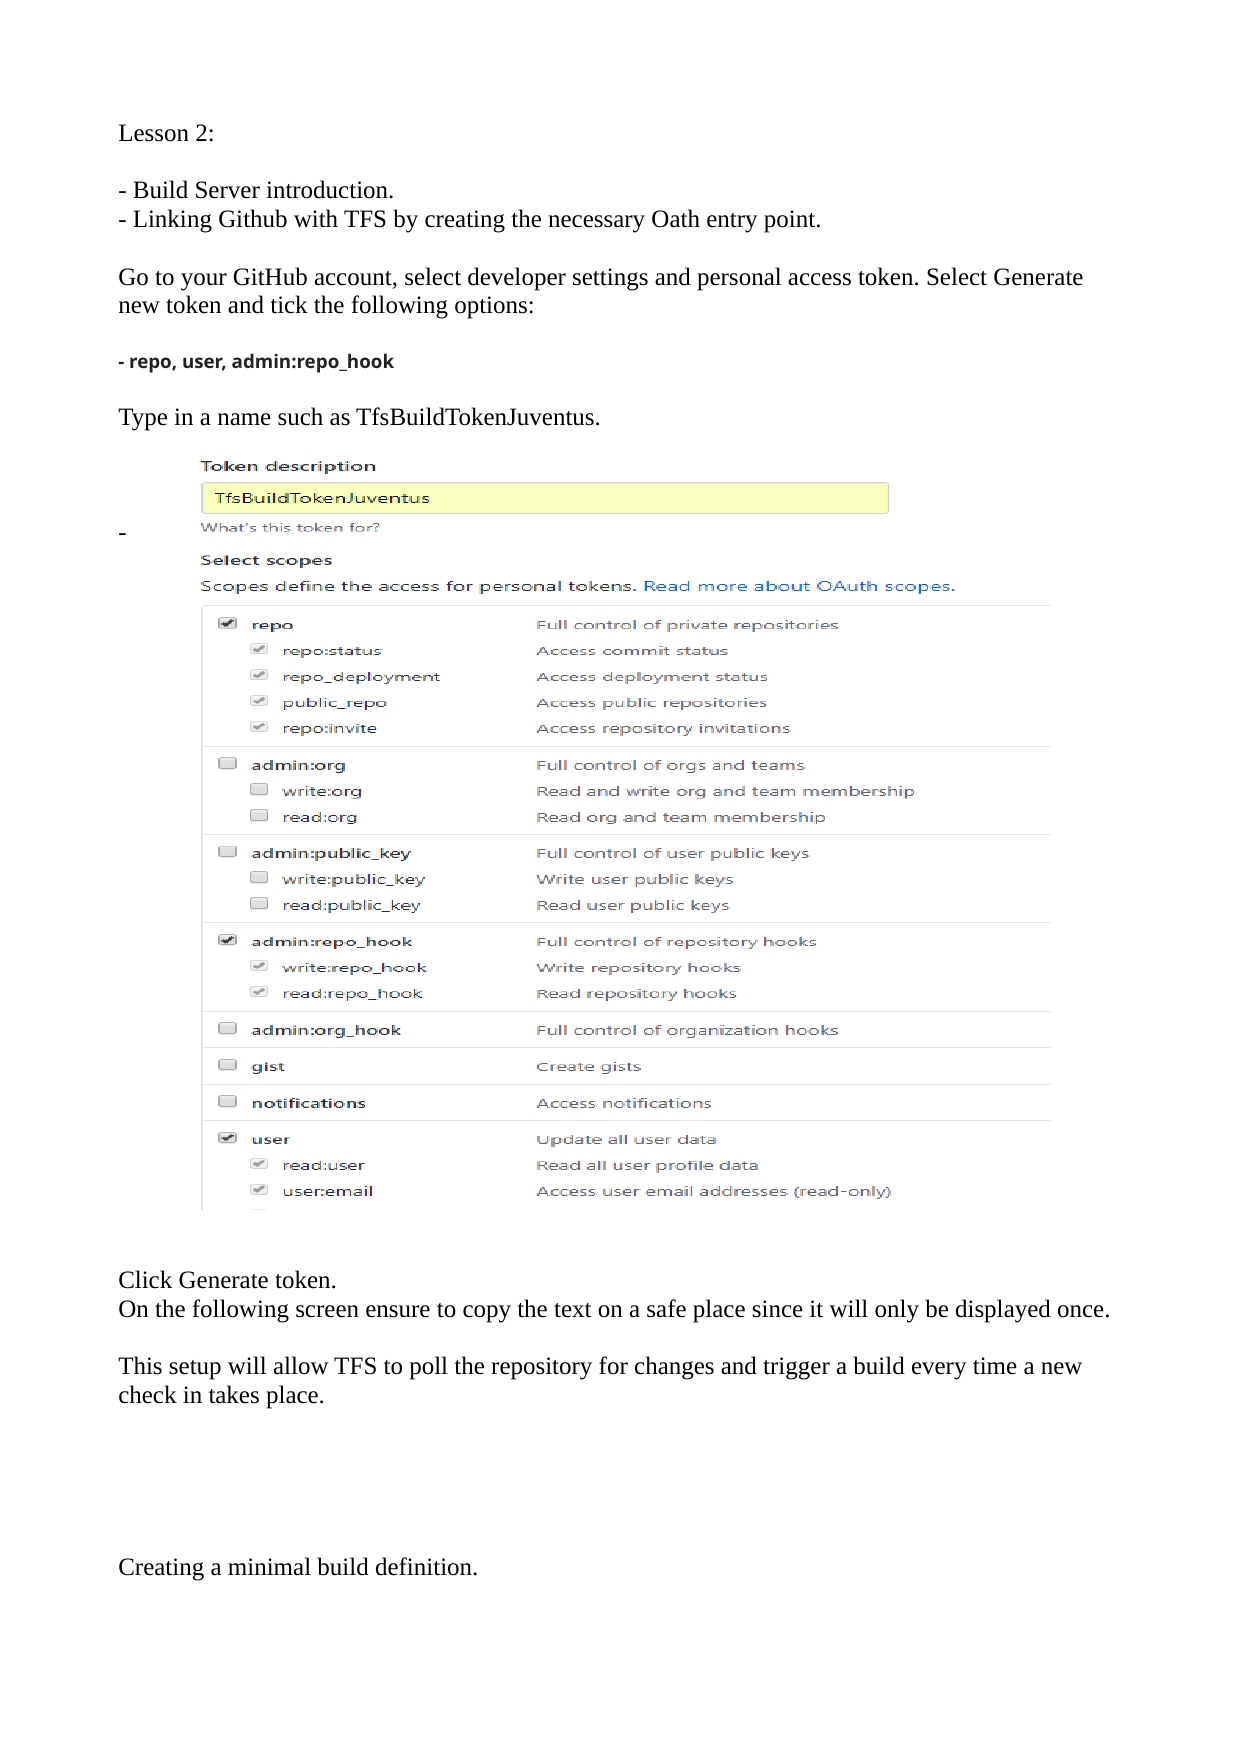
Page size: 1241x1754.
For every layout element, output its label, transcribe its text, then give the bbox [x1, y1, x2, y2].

text - [118, 517, 189, 546]
text - repo, user, admin:repo_hook [118, 348, 1122, 374]
text Type in a name such as TfsBuildTokenJuventus. [118, 402, 1122, 431]
text Lesson 2: [118, 118, 1122, 147]
text Click Generate token. [118, 1265, 1122, 1294]
text This setup will allow TFS to poll the repository for changes and trigger a build every time a new check in takes place. [118, 1351, 1122, 1409]
picture [189, 460, 1051, 1210]
text - [1051, 517, 1122, 546]
text - Linking Github with TFS by creating the necessary Oath entry point. [118, 204, 1122, 233]
text Creating a minimal build definition. [118, 1552, 1122, 1581]
text Go to your GitHub account, select developer settings and personal access token. Select Generate new token and tick the following options: [118, 262, 1122, 319]
text On the following screen ensure to copy the text on a safe place since it will only be displayed once. [118, 1294, 1122, 1322]
text - Build Server introduction. [118, 176, 1122, 204]
